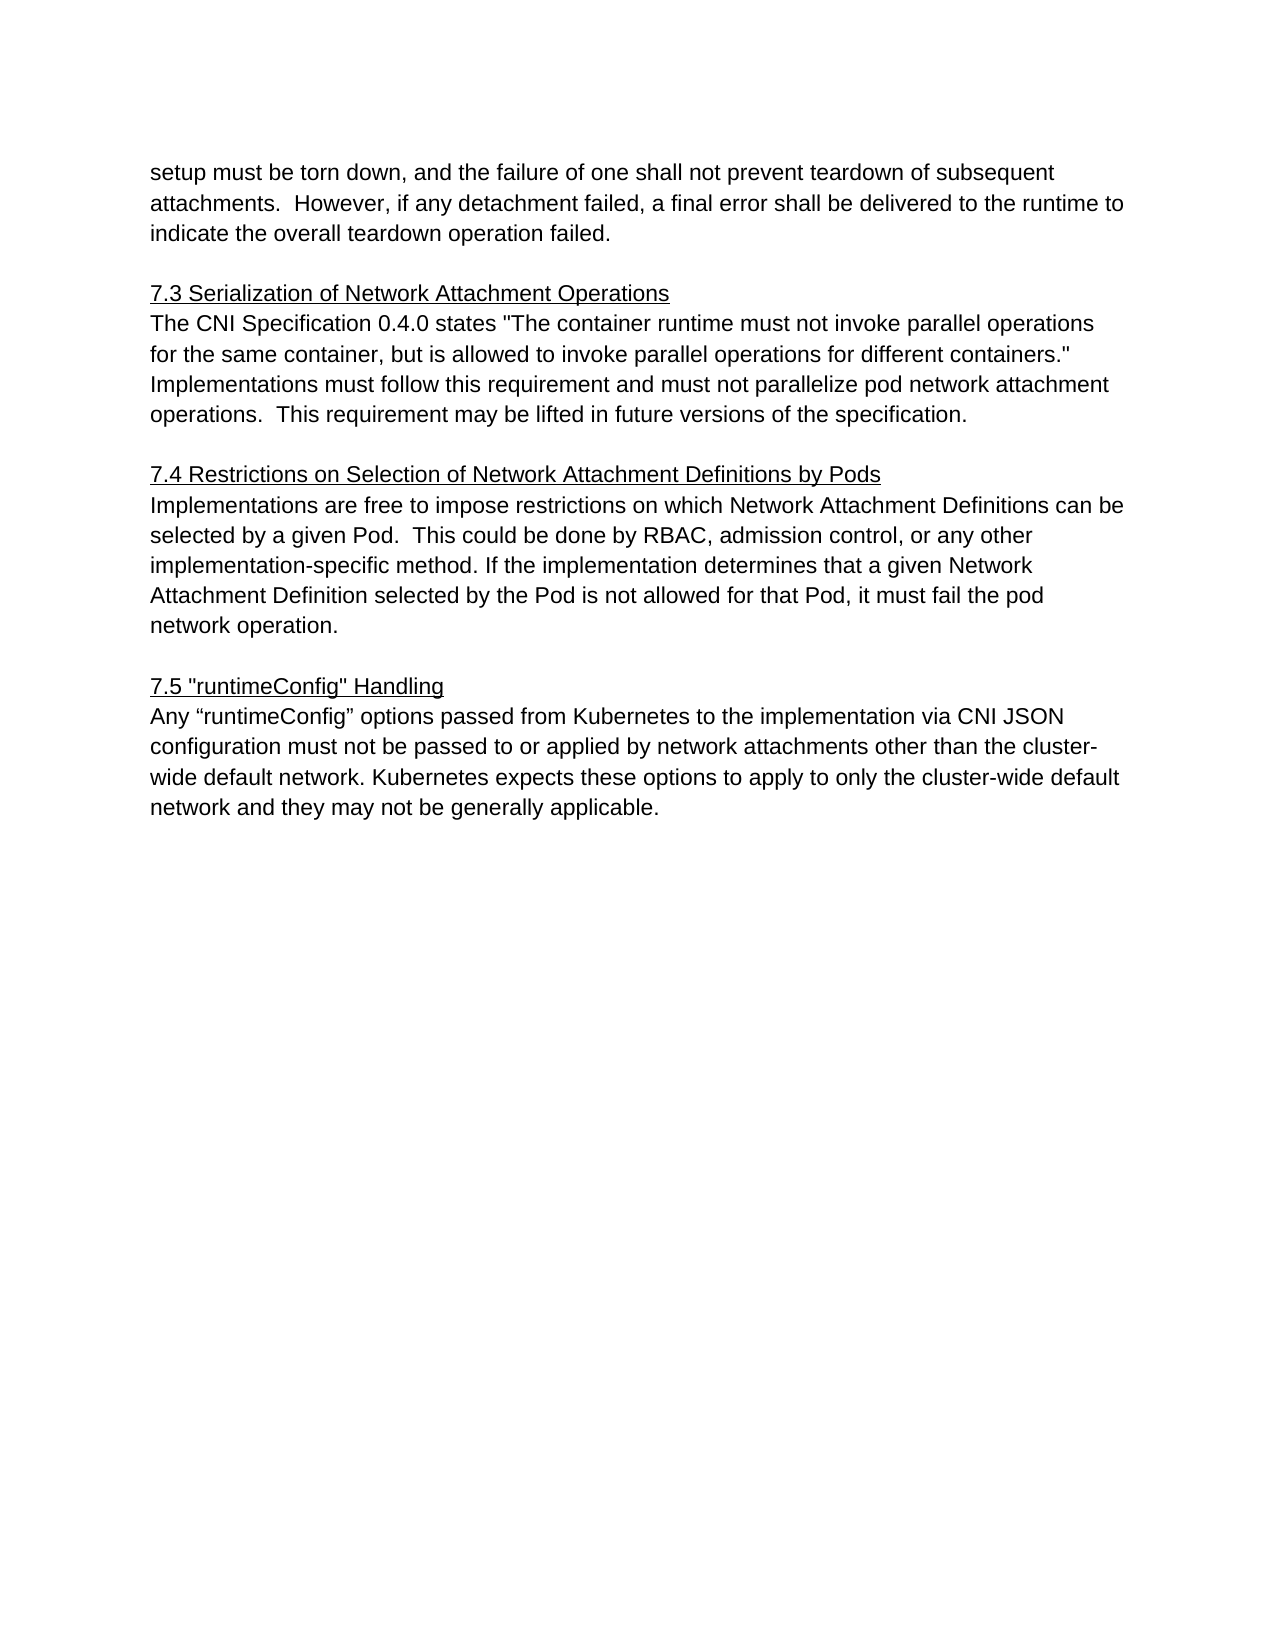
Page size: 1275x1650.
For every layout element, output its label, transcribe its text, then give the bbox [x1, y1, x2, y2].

text Implementations are free to impose restrictions on which Network Attachment Definitions can be selected by a given Pod. This could be done by RBAC, admission control, or any other implementation-specific method. If the implementation determines that a given Network Attachment Definition selected by the Pod is not allowed for that Pod, it must fail the pod network operation. [150, 492, 1125, 639]
text 7.3 Serialization of Network Attachment Operations [150, 280, 1125, 307]
text 7.5 "runtimeConfig" Handling [150, 673, 1125, 699]
text Any “runtimeConfig” options passed from Kubernetes to the implementation via CNI JSON configuration must not be passed to or applied by network attachments other than the cluster-wide default network. Kubernetes expects these options to apply to only the cluster-wide default network and they may not be generally applicable. [150, 703, 1125, 820]
text setup must be torn down, and the failure of one shall not prevent teardown of subsequent attachments. However, if any detachment failed, a final error shall be delivered to the runtime to indicate the overall teardown operation failed. [150, 159, 1125, 246]
text The CNI Specification 0.4.0 states "The container runtime must not invoke parallel operations for the same container, but is allowed to invoke parallel operations for different containers." Implementations must follow this requirement and must not parallelize pod network attachment operations. This requirement may be lifted in future versions of the specification. [150, 310, 1125, 427]
text 7.4 Restrictions on Selection of Network Attachment Definitions by Pods [150, 461, 1125, 488]
